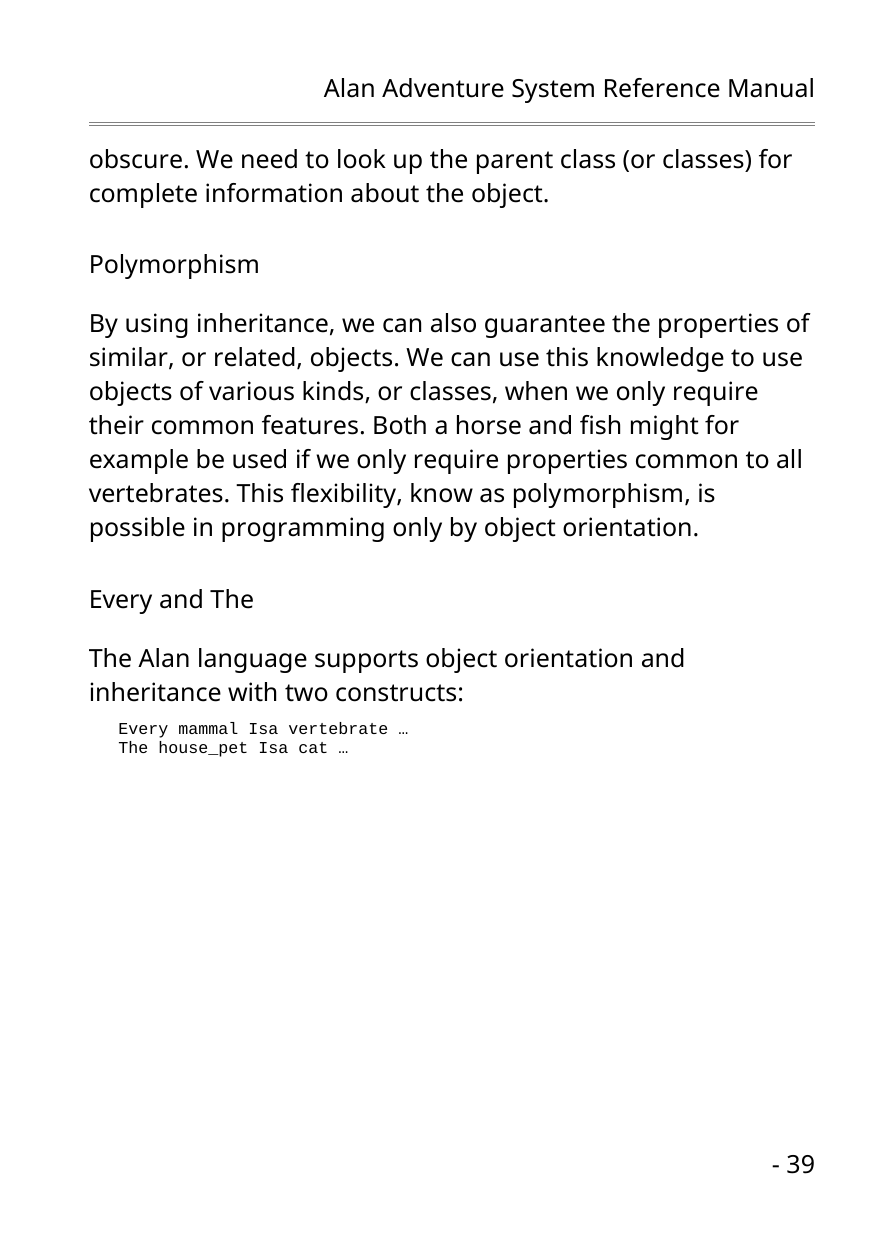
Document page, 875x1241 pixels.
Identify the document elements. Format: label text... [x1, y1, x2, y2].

text obscure. We need to look up the parent class (or classes) for complete information about the object. [88, 142, 815, 210]
subtitle Polymorphism [88, 247, 815, 281]
text The Alan language supports object orientation and inheritance with two constructs: [88, 641, 815, 708]
text Every mammal Isa vertebrate … [118, 721, 815, 739]
subtitle Every and The [88, 582, 815, 616]
text By using inheritance, we can also guarantee the properties of similar, or related, objects. We can use this knowledge to use objects of various kinds, or classes, when we only require their common features. Both a horse and fish might for example be used if we only require properties common to all vertebrates. This flexibility, know as poly­morphism, is possible in programming only by object orientation. [88, 306, 815, 544]
text The house_pet Isa cat … [118, 739, 815, 758]
